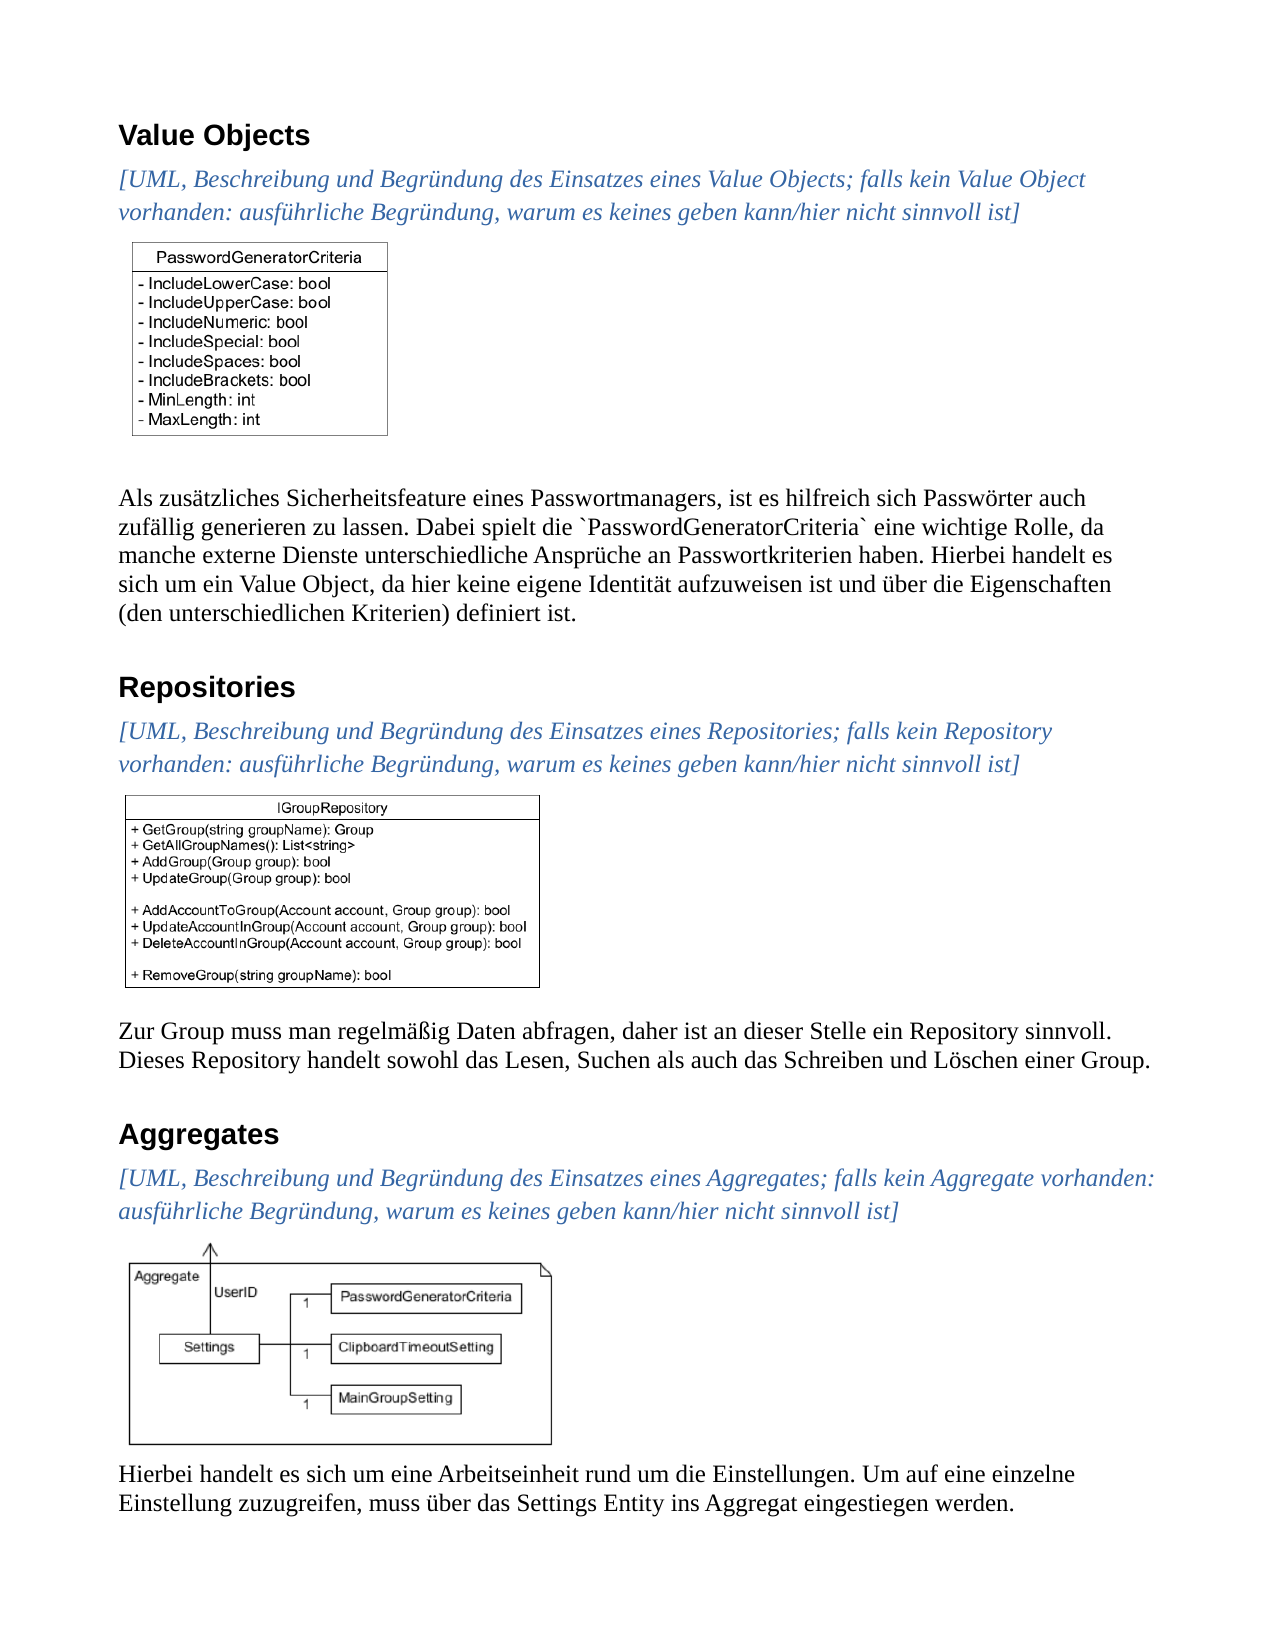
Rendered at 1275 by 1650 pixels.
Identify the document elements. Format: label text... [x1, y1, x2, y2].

picture [118, 788, 548, 998]
text Zur Group muss man regelmäßig Daten abfragen, daher ist an dieser Stelle ein Repository sinnvoll. Dieses Repository handelt sowohl das Lesen, Suchen als auch das Schreiben und Löschen einer Group. [118, 1016, 1157, 1074]
text [UML, Beschreibung und Begründung des Einsatzes eines Repositories; falls kein Repository vorhanden: ausführliche Begründung, warum es keines geben kann/hier nicht sinnvoll ist] [118, 716, 1157, 778]
text [UML, Beschreibung und Begründung des Einsatzes eines Value Objects; falls kein Value Object vorhanden: ausführliche Begründung, warum es keines geben kann/hier nicht sinnvoll ist] [118, 164, 1157, 226]
text Als zusätzliches Sicherheitsfeature eines Passwortmanagers, ist es hilfreich sich Passwörter auch zufällig generieren zu lassen. Dabei spielt die `PasswordGeneratorCriteria` eine wichtige Rolle, da manche externe Dienste unterschiedliche Ansprüche an Passwortkriterien haben. Hierbei handelt es sich um ein Value Object, da hier keine eigene Identität aufzuweisen ist und über die Eigenschaften (den unterschiedlichen Kriterien) definiert ist. [118, 483, 1157, 627]
picture [116, 1236, 569, 1456]
subtitle Repositories [118, 670, 1157, 704]
subtitle Aggregates [118, 1117, 1157, 1151]
picture [118, 228, 396, 441]
text [UML, Beschreibung und Begründung des Einsatzes eines Aggregates; falls kein Aggregate vorhanden: ausführliche Begründung, warum es keines geben kann/hier nicht sinnvoll ist] [118, 1163, 1157, 1225]
subtitle Value Objects [118, 118, 1157, 152]
text Hierbei handelt es sich um eine Arbeitseinheit rund um die Einstellungen. Um auf eine einzelne Einstellung zuzugreifen, muss über das Settings Entity ins Aggregat eingestiegen werden. [118, 1459, 1157, 1516]
